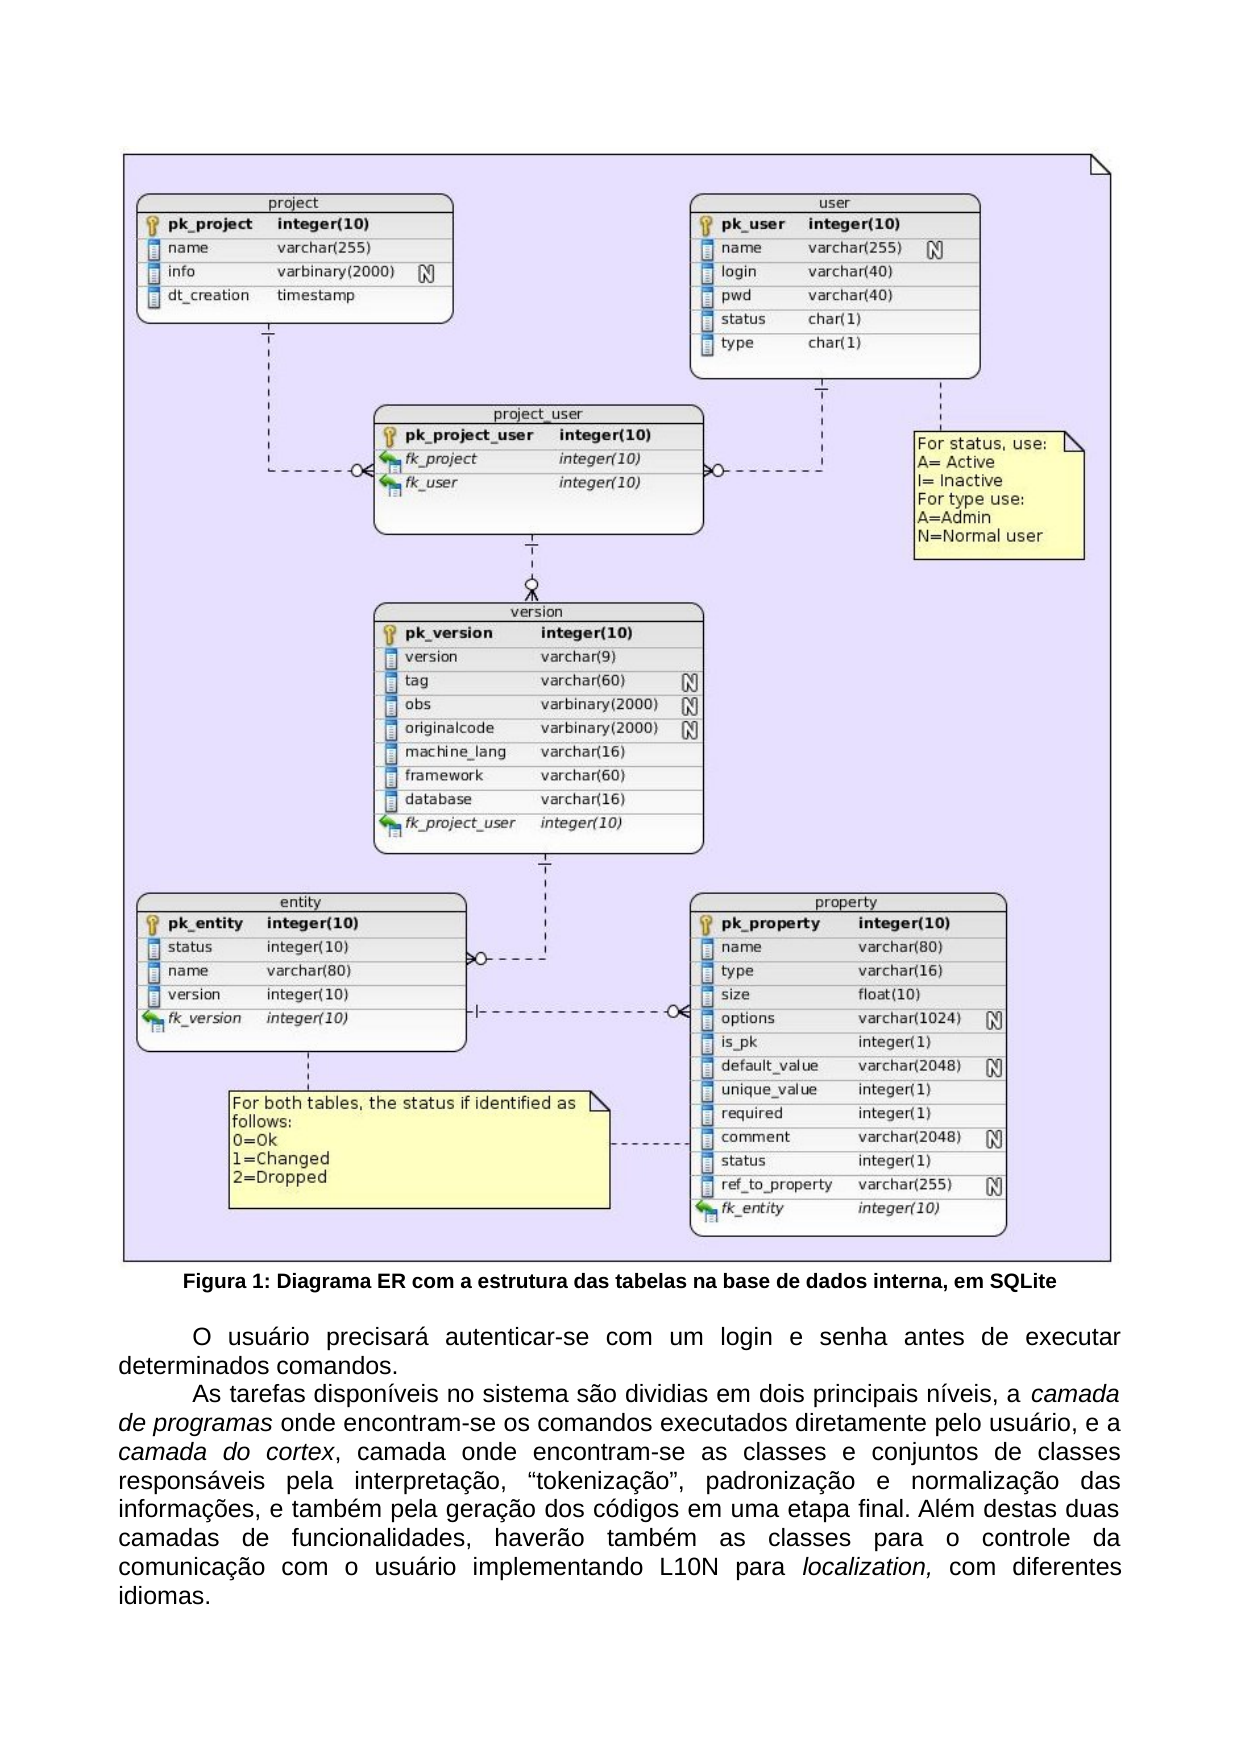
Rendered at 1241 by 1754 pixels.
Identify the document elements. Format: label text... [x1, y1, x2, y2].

text As tarefas disponíveis no sistema são dividias em dois principais níveis, a camada de programas onde encontram-se os comandos executados diretamente pelo usuário, e a camada do cortex, camada onde encontram-se as classes e conjuntos de classes responsáveis pela interpretação, “tokenização”, padronização e normalização das informações, e também pela geração dos códigos em uma etapa final. Além destas duas camadas de funcionalidades, haverão também as classes para o controle da comunicação com o usuário implementando L10N para localization, com diferentes idiomas. [118, 1379, 1122, 1609]
table_header Figura 1: Diagrama ER com a estrutura das tabelas na base de dados interna, em SQLite [118, 1270, 1122, 1293]
text O usuário precisará autenticar-se com um login e senha antes de executar determinados comandos. [118, 1322, 1122, 1379]
picture [118, 146, 1122, 1270]
